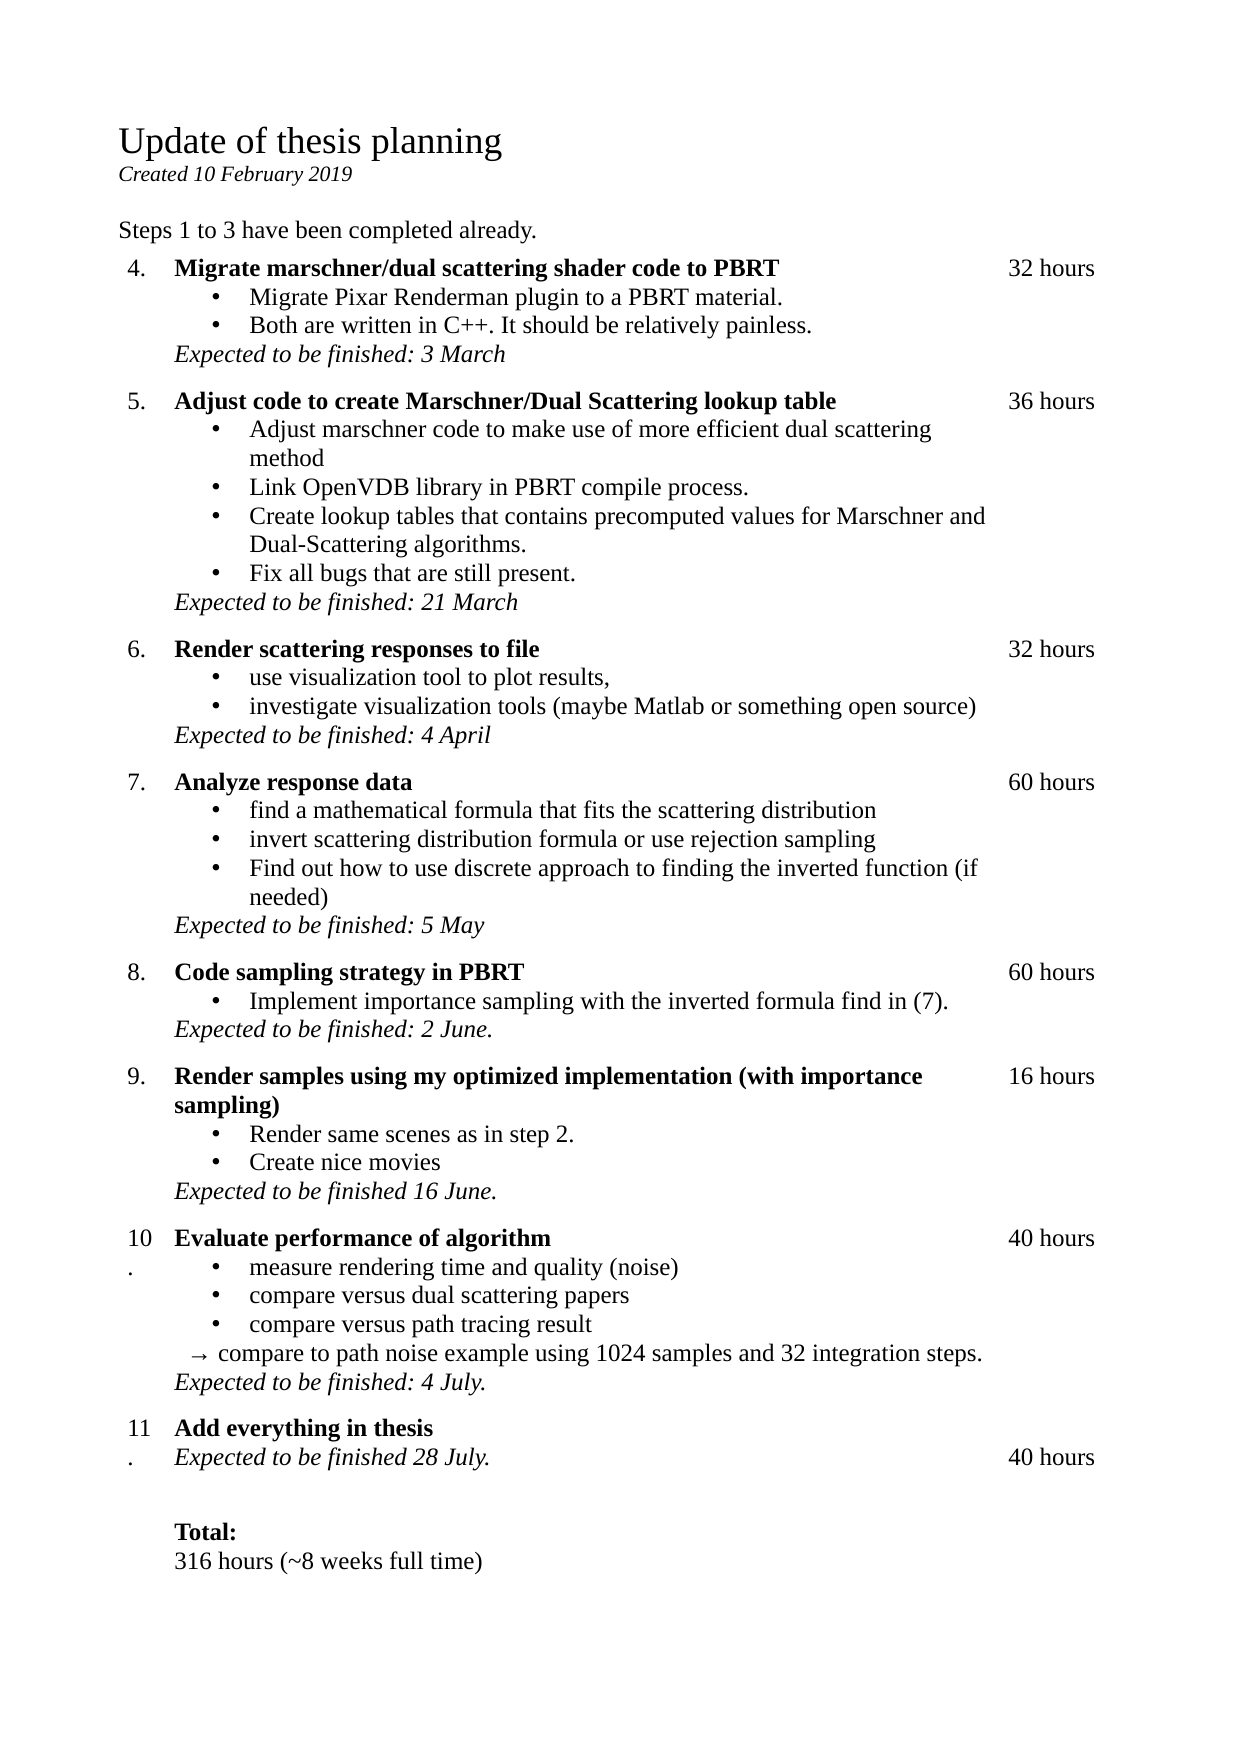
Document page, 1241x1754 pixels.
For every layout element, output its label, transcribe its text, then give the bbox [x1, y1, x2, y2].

text Update of thesis planning [118, 118, 1122, 161]
table_cell 32 hours [999, 625, 1122, 758]
table_cell 7. [118, 758, 165, 948]
table_cell Render scattering responses to file use visualization tool to plot results, investigate visualization tools (maybe Matlab or something open source) Expected to be finished: 4 April [165, 625, 999, 758]
text Created 10 February 2019 [118, 161, 1122, 186]
table_cell 10. [118, 1214, 165, 1404]
table_cell Adjust code to create Marschner/Dual Scattering lookup table Adjust marschner code to make use of more efficient dual scattering method Link OpenVDB library in PBRT compile process. Create lookup tables that contains precomputed values for Marschner and Dual-Scattering algorithms. Fix all bugs that are still present. Expected to be finished: 21 March [165, 377, 999, 625]
table_cell Add everything in thesis Expected to be finished 28 July. [165, 1404, 999, 1508]
table_cell Analyze response data find a mathematical formula that fits the scattering distribution invert scattering distribution formula or use rejection sampling Find out how to use discrete approach to finding the inverted function (if needed) Expected to be finished: 5 May [165, 758, 999, 948]
table_cell 40 hours [999, 1214, 1122, 1404]
table_cell [999, 1509, 1122, 1584]
table_cell [118, 1509, 165, 1584]
text Steps 1 to 3 have been completed already. [118, 215, 1122, 244]
table_header Migrate marschner/dual scattering shader code to PBRT Migrate Pixar Renderman plugin to a PBRT material. Both are written in C++. It should be relatively painless. Expected to be finished: 3 March [165, 244, 999, 377]
table_cell 11. [118, 1404, 165, 1508]
table_cell Evaluate performance of algorithm measure rendering time and quality (noise) compare versus dual scattering papers compare versus path tracing result → compare to path noise example using 1024 samples and 32 integration steps. Expected to be finished: 4 July. [165, 1214, 999, 1404]
table_cell Code sampling strategy in PBRT Implement importance sampling with the inverted formula find in (7). Expected to be finished: 2 June. [165, 948, 999, 1052]
table_header 32 hours [999, 244, 1122, 377]
table_cell 36 hours [999, 377, 1122, 625]
table_cell 60 hours [999, 758, 1122, 948]
table_cell 5. [118, 377, 165, 625]
table_cell 9. [118, 1052, 165, 1214]
table_cell 8. [118, 948, 165, 1052]
table_cell 6. [118, 625, 165, 758]
table_cell Total: 316 hours (~8 weeks full time) [165, 1509, 999, 1584]
table_header 4. [118, 244, 165, 377]
table_cell Render samples using my optimized implementation (with importance sampling) Render same scenes as in step 2. Create nice movies Expected to be finished 16 June. [165, 1052, 999, 1214]
table_cell 60 hours [999, 948, 1122, 1052]
table_cell 16 hours [999, 1052, 1122, 1214]
table_cell 40 hours [999, 1404, 1122, 1508]
